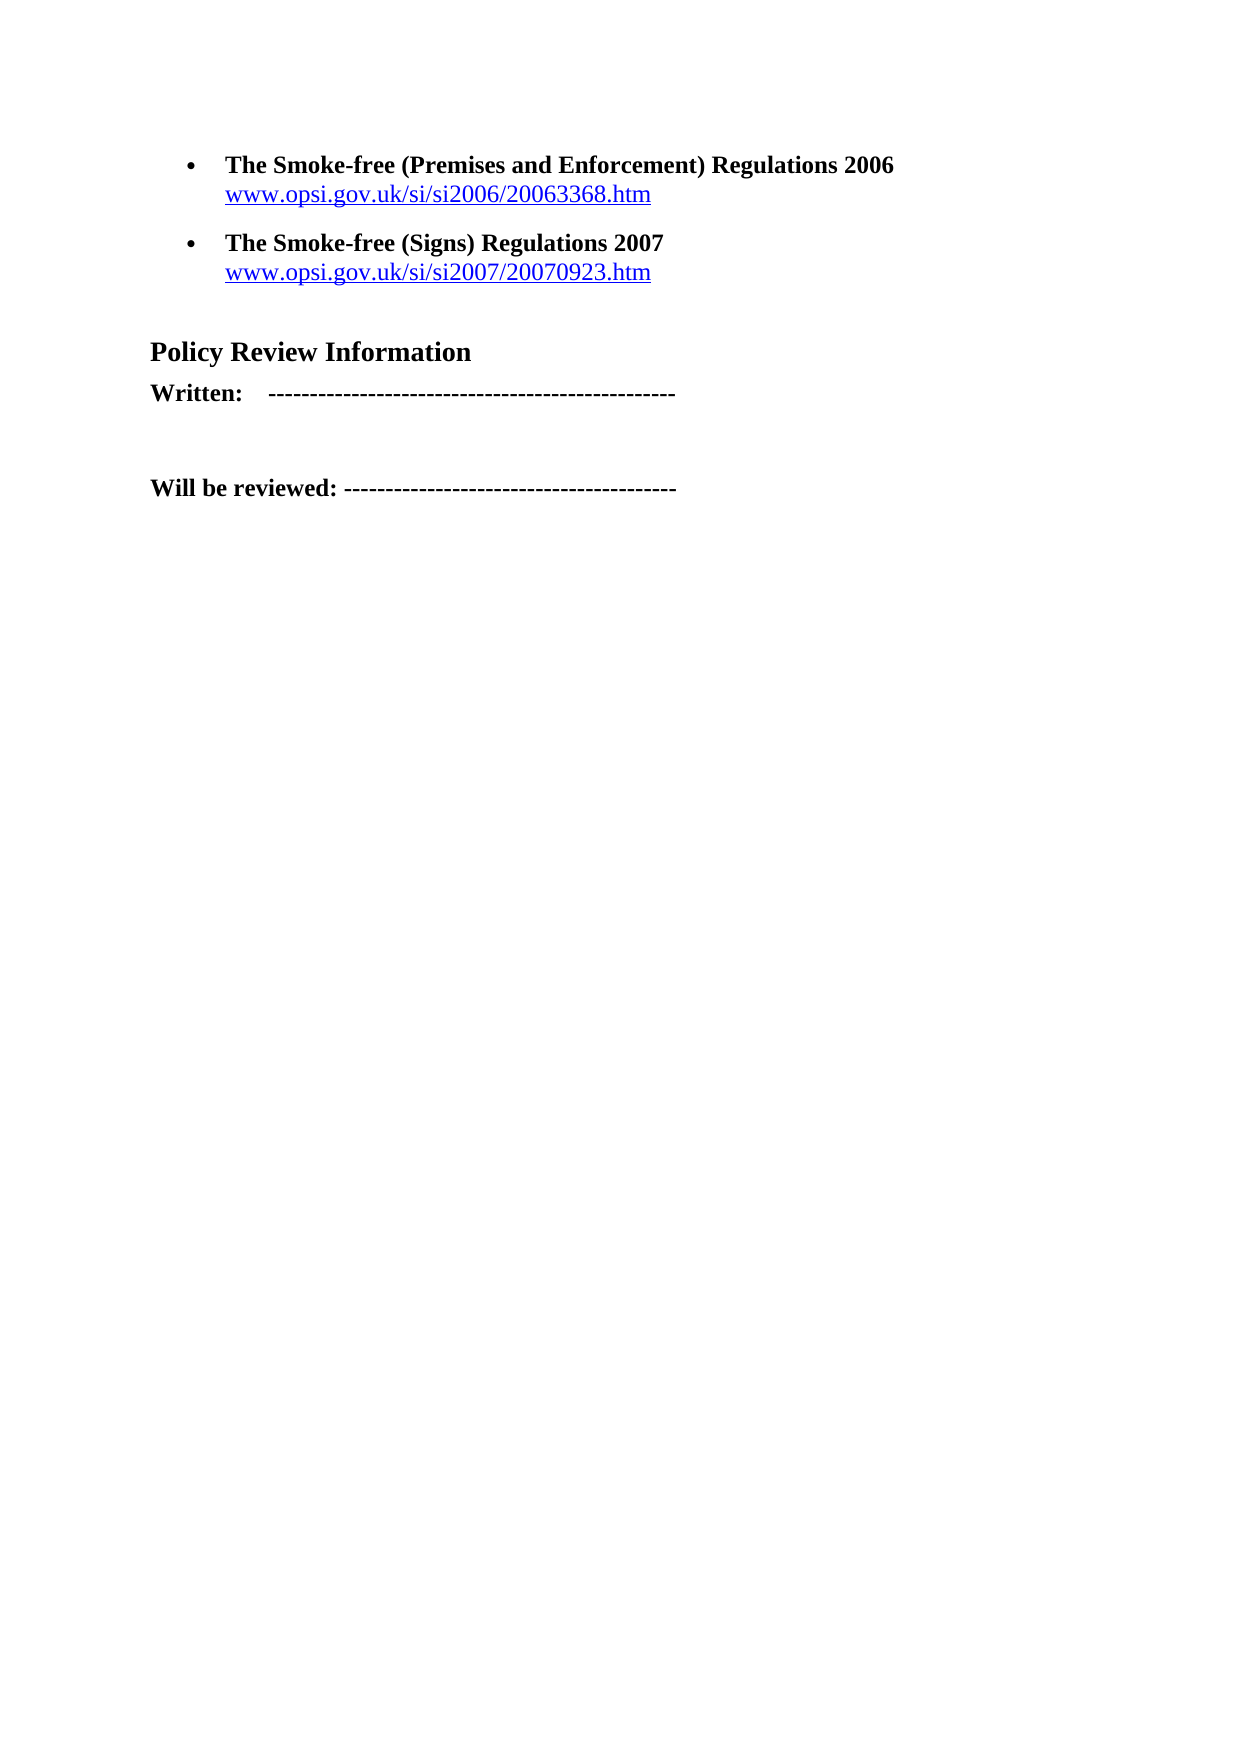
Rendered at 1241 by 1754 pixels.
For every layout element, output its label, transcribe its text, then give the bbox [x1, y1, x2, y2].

text Written: ------------------------------------------------- [150, 378, 1090, 407]
text Will be reviewed: ---------------------------------------- [150, 473, 1090, 502]
text Policy Review Information [150, 335, 1090, 368]
list The Smoke-free (Signs) Regulations 2007 www.opsi.gov.uk/si/si2007/20070923.htm [187, 228, 1090, 286]
list The Smoke-free (Premises and Enforcement) Regulations 2006 www.opsi.gov.uk/si/si2006/20063368.htm [187, 150, 1090, 207]
